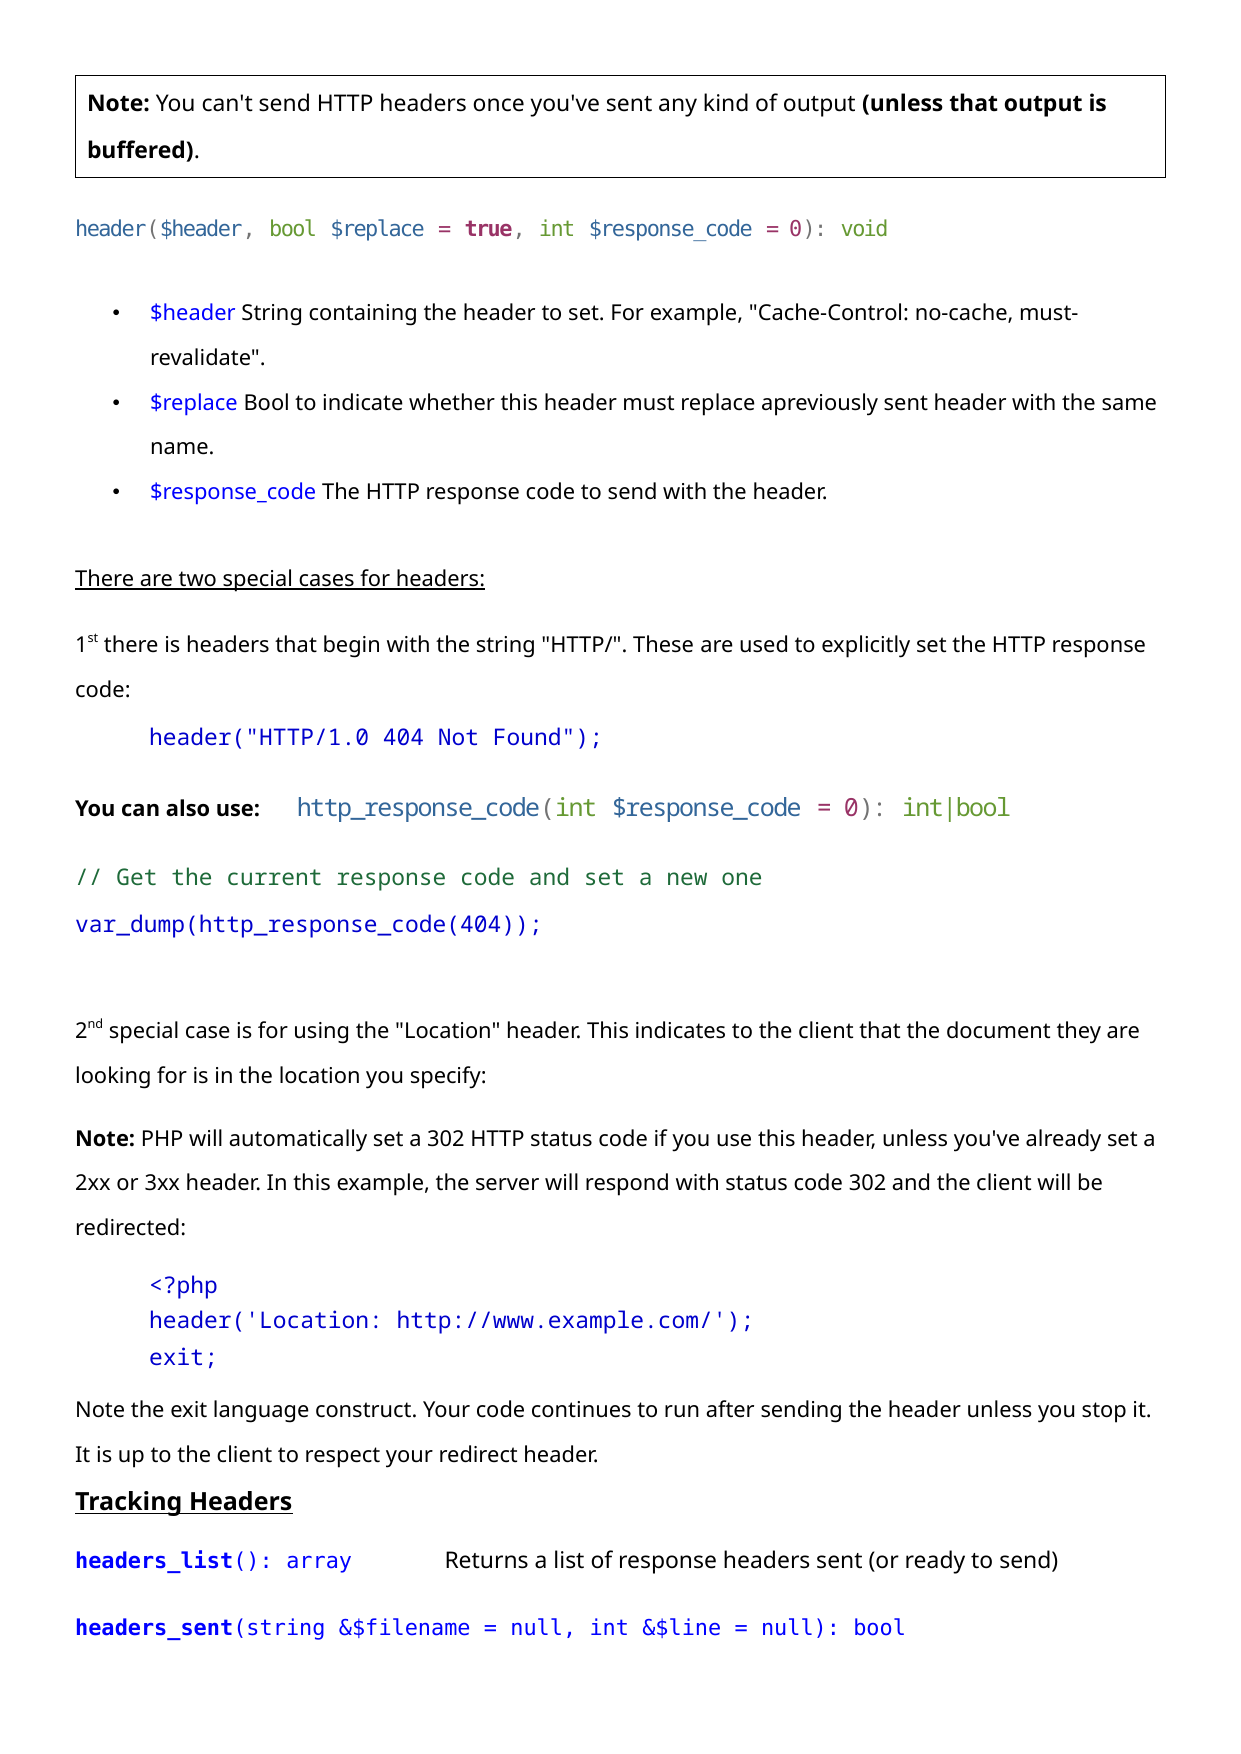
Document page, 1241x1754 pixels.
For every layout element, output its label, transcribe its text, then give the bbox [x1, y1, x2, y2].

text <?php [75, 1268, 1166, 1300]
text Note: PHP will automatically set a 302 HTTP status code if you use this header, unless you've already set a 2xx or 3xx header. In this example, the server will respond with status code 302 and the client will be redirected: [75, 1122, 1166, 1242]
list $header String containing the header to set. For example, "Cache-Control: no-cache, must-revalidate". [112, 297, 1166, 372]
text Note the exit language construct. Your code continues to run after sending the header unless you stop it. It is up to the client to respect your redirect header. [75, 1394, 1166, 1469]
text var_dump(http_response_code(404)); [75, 908, 1166, 939]
text Note: You can't send HTTP headers once you've sent any kind of output (unless that output is buffered). [76, 76, 1165, 177]
text 1st there is headers that begin with the string "HTTP/". These are used to explicitly set the HTTP response code: [75, 629, 1166, 703]
text Tracking Headers [75, 1484, 1166, 1518]
list $replace Bool to indicate whether this header must replace apreviously sent header with the same name. [112, 386, 1166, 461]
text You can also use: http_response_code(int $response_code = 0): int|bool [75, 789, 1166, 823]
text header("HTTP/1.0 404 Not Found"); [149, 721, 1166, 753]
text header('Location: http://www.example.com/'); [149, 1304, 1166, 1336]
text header($header, bool $replace = true, int $response_code = 0): void [75, 216, 1166, 242]
text headers_list(): array Returns a list of response headers sent (or ready to send) [75, 1544, 1166, 1575]
text exit; [149, 1340, 1166, 1372]
text 2nd special case is for using the "Location" header. This indicates to the client that the document they are looking for is in the location you specify: [75, 1015, 1166, 1089]
text // Get the current response code and set a new one [75, 861, 1166, 893]
list $response_code The HTTP response code to send with the header. [112, 476, 1166, 506]
text There are two special cases for headers: [75, 563, 1166, 593]
text headers_sent(string &$filename = null, int &$line = null): bool [75, 1614, 1166, 1640]
